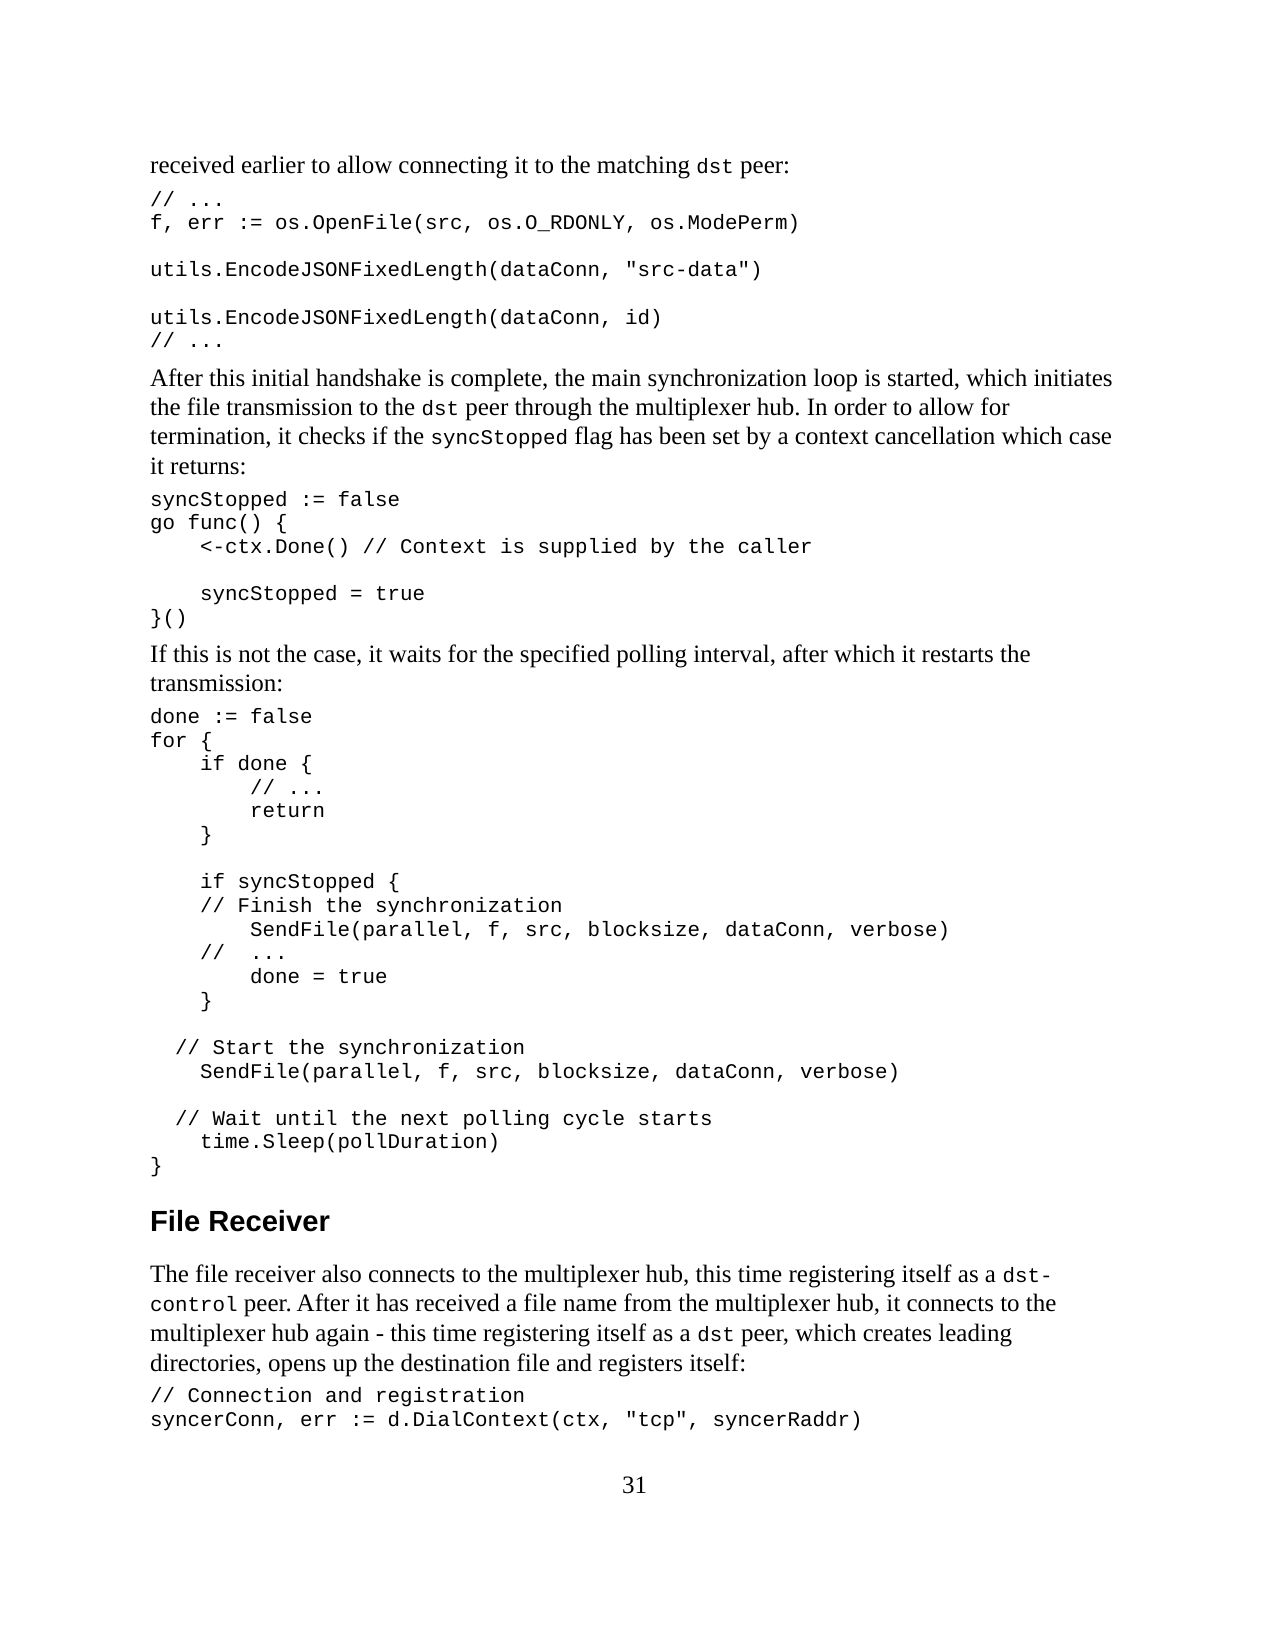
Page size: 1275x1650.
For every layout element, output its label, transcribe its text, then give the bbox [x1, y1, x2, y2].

text if syncStopped { [150, 871, 1125, 895]
subtitle File Receiver [150, 1204, 1125, 1237]
text utils.EncodeJSONFixedLength(dataConn, id) [150, 307, 1125, 330]
text return [150, 801, 1125, 824]
text syncStopped := false [150, 489, 1125, 512]
text f, err := os.OpenFile(src, os.O_RDONLY, os.ModePerm) [150, 212, 1125, 236]
text utils.EncodeJSONFixedLength(dataConn, "src-data") [150, 259, 1125, 283]
text if done { [150, 753, 1125, 777]
text syncerConn, err := d.DialContext(ctx, "tcp", syncerRaddr) [150, 1409, 1125, 1433]
text The file receiver also connects to the multiplexer hub, this time registering itself as a dst-control peer. After it has received a file name from the multiplexer hub, it connects to the multiplexer hub again - this time registering itself as a dst peer, which creates leading directories, opens up the destination file and registers itself: [150, 1259, 1125, 1376]
text received earlier to allow connecting it to the matching dst peer: [150, 150, 1125, 179]
text time.Sleep(pollDuration) [150, 1132, 1125, 1155]
text } [150, 990, 1125, 1013]
text SendFile(parallel, f, src, blocksize, dataConn, verbose) [150, 919, 1125, 942]
text syncStopped = true [150, 583, 1125, 607]
text go func() { [150, 512, 1125, 536]
text // ... [150, 188, 1125, 212]
text // Connection and registration [150, 1385, 1125, 1409]
text // Wait until the next polling cycle starts [150, 1108, 1125, 1132]
text } [150, 1155, 1125, 1179]
text If this is not the case, it waits for the specified polling interval, after which it restarts the transmission: [150, 639, 1125, 697]
text }() [150, 607, 1125, 631]
text // Start the synchronization [150, 1037, 1125, 1061]
text SendFile(parallel, f, src, blocksize, dataConn, verbose) [150, 1061, 1125, 1084]
text After this initial handshake is complete, the main synchronization loop is started, which initiates the file transmission to the dst peer through the multiplexer hub. In order to allow for termination, it checks if the syncStopped flag has been set by a context cancellation which case it returns: [150, 363, 1125, 480]
text <-ctx.Done() // Context is supplied by the caller [150, 536, 1125, 559]
text } [150, 824, 1125, 848]
text // ... [150, 777, 1125, 801]
text // Finish the synchronization [150, 895, 1125, 919]
text // ... [150, 942, 1125, 966]
text done = true [150, 966, 1125, 990]
text // ... [150, 330, 1125, 354]
text done := false [150, 706, 1125, 729]
text for { [150, 729, 1125, 753]
